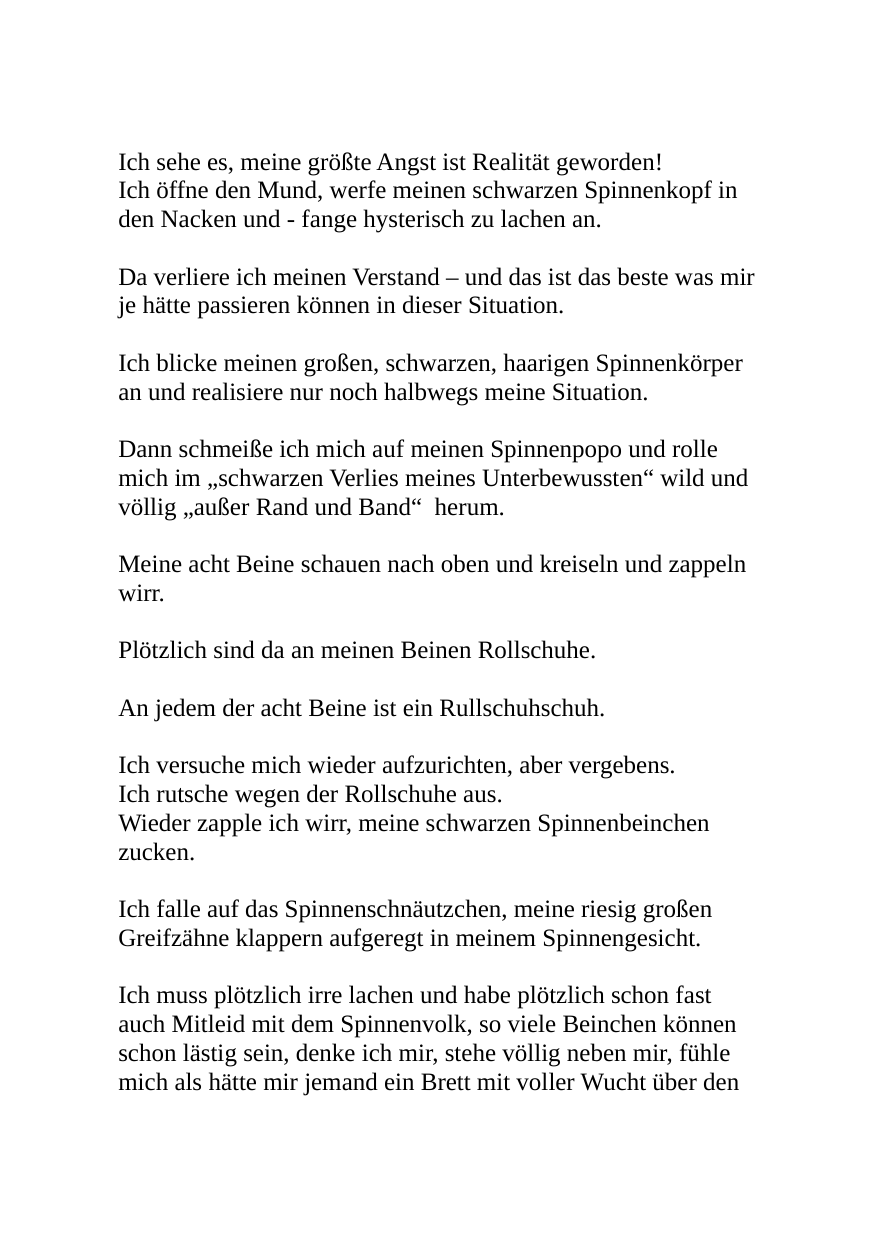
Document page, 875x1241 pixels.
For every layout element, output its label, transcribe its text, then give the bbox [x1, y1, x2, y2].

text Ich öffne den Mund, werfe meinen schwarzen Spinnenkopf in den Nacken und - fange hysterisch zu lachen an. [118, 176, 756, 233]
text Ich muss plötzlich irre lachen und habe plötzlich schon fast auch Mitleid mit dem Spinnenvolk, so viele Beinchen können schon lästig sein, denke ich mir, stehe völlig neben mir, fühle mich als hätte mir jemand ein Brett mit voller Wucht über den [118, 981, 756, 1096]
text Da verliere ich meinen Verstand – und das ist das beste was mir je hätte passieren können in dieser Situation. [118, 262, 756, 319]
text Ich versuche mich wieder aufzurichten, aber vergebens. [118, 751, 756, 779]
text Meine acht Beine schauen nach oben und kreiseln und zappeln wirr. [118, 549, 756, 607]
text Dann schmeiße ich mich auf meinen Spinnenpopo und rolle mich im „schwarzen Verlies meines Unterbewussten“ wild und völlig „außer Rand und Band“ herum. [118, 434, 756, 521]
text Plötzlich sind da an meinen Beinen Rollschuhe. [118, 636, 756, 664]
text Ich sehe es, meine größte Angst ist Realität geworden! [118, 147, 756, 176]
text Ich blicke meinen großen, schwarzen, haarigen Spinnenkörper an und realisiere nur noch halbwegs meine Situation. [118, 348, 756, 406]
text Wieder zapple ich wirr, meine schwarzen Spinnenbeinchen zucken. [118, 808, 756, 866]
text Ich falle auf das Spinnenschnäutzchen, meine riesig großen Greifzähne klappern aufgeregt in meinem Spinnengesicht. [118, 894, 756, 952]
text Ich rutsche wegen der Rollschuhe aus. [118, 779, 756, 808]
text An jedem der acht Beine ist ein Rullschuhschuh. [118, 693, 756, 722]
